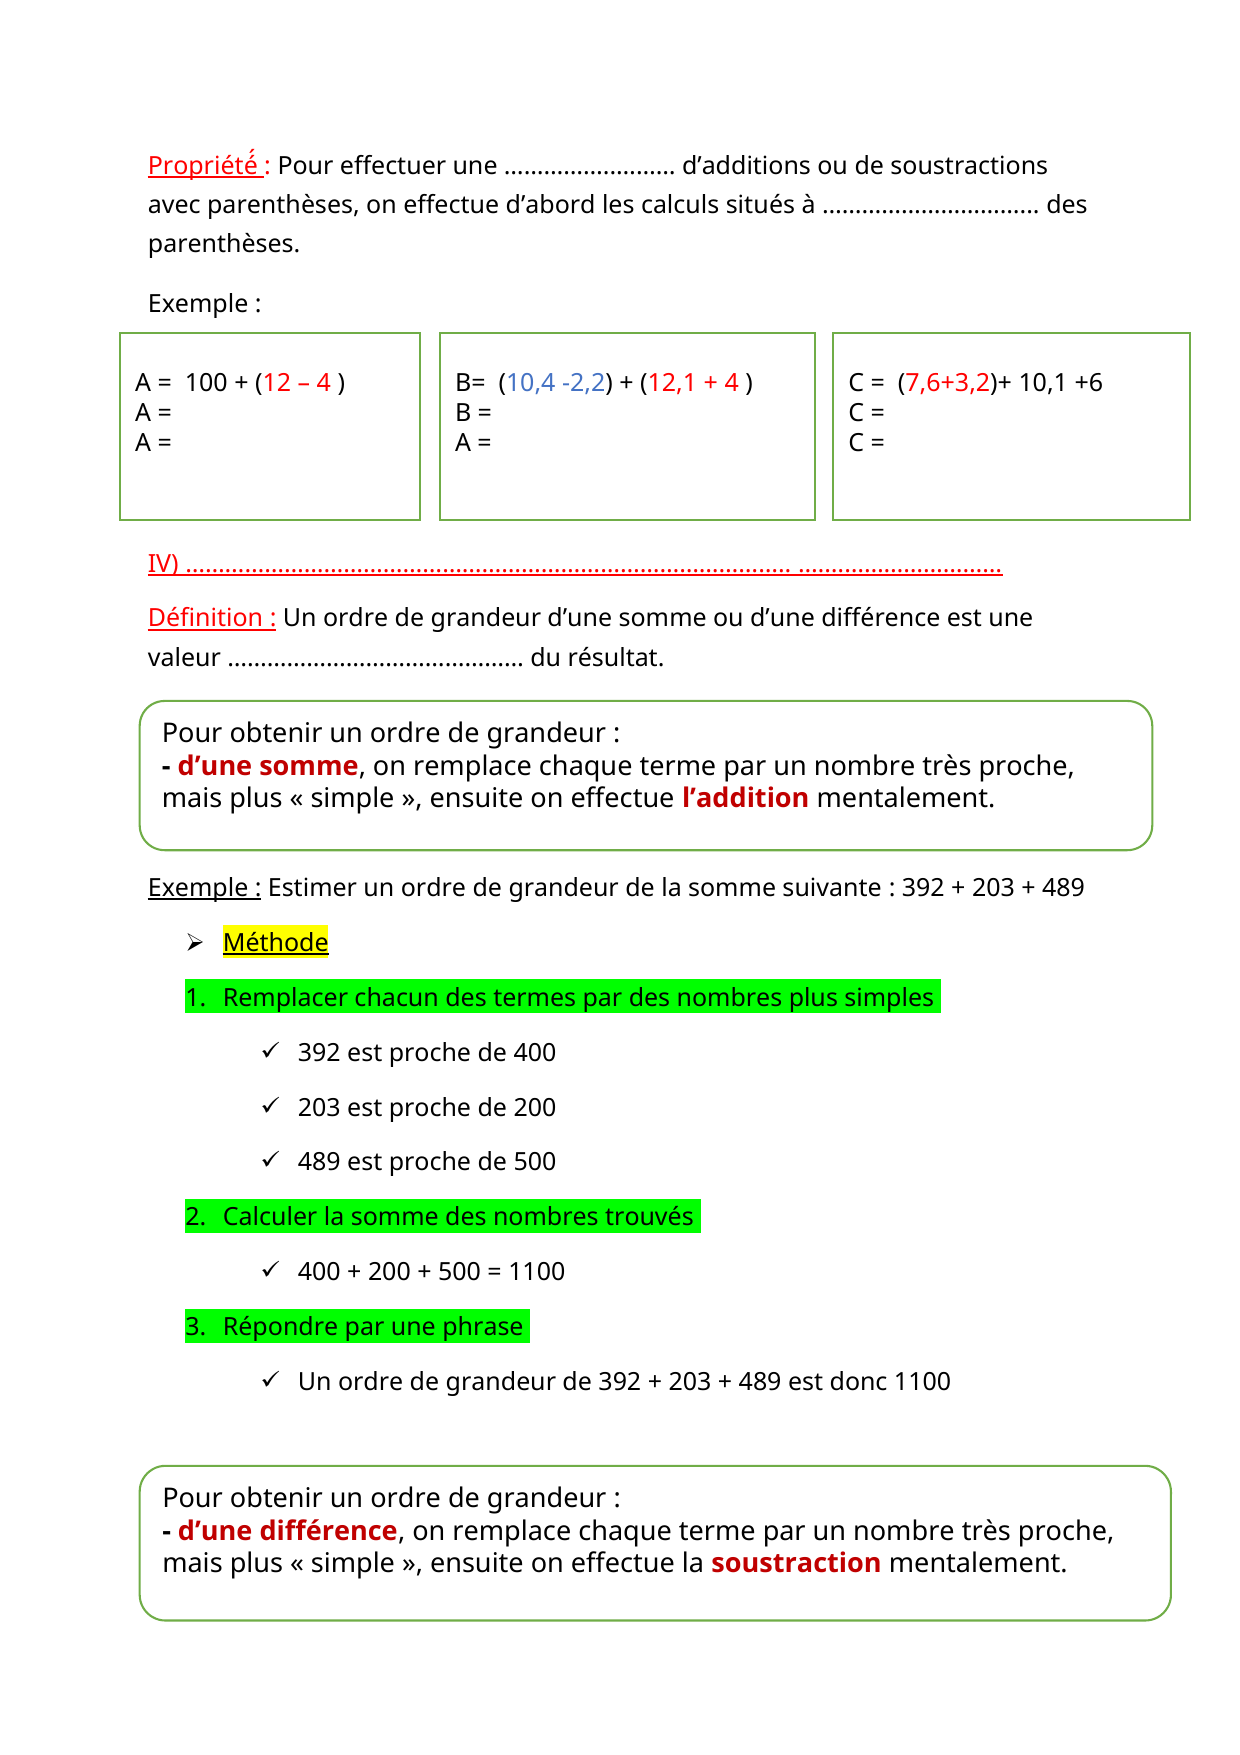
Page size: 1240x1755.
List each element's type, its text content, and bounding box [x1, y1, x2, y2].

list 400 + 200 + 500 = 1100 [260, 1254, 1092, 1288]
text Définition : Un ordre de grandeur d’une somme ou d’une différence est une valeur ……………………………………… du résultat. [148, 600, 1092, 673]
list 489 est proche de 500 [260, 1144, 1092, 1178]
list 392 est proche de 400 [260, 1034, 1092, 1068]
text IV) ……………………………………………………………………………….. .………………………… [148, 341, 1092, 579]
list Calculer la somme des nombres trouvés [185, 1199, 1092, 1233]
list Un ordre de grandeur de 392 + 203 + 489 est donc 1100 [260, 1364, 1092, 1398]
text Propriété́ : Pour effectuer une ……………..……… d’additions ou de soustractions avec parenthèses, on effectue d’abord les calculs situés à …………………………... des parenthèses. [148, 148, 1092, 260]
list Méthode [185, 924, 1092, 958]
text Exemple : Estimer un ordre de grandeur de la somme suivante : 392 + 203 + 489 [148, 847, 1092, 904]
list 203 est proche de 200 [260, 1089, 1092, 1123]
list Remplacer chacun des termes par des nombres plus simples [185, 979, 1092, 1013]
list Répondre par une phrase [185, 1309, 1092, 1343]
text Exemple : [148, 286, 1092, 320]
